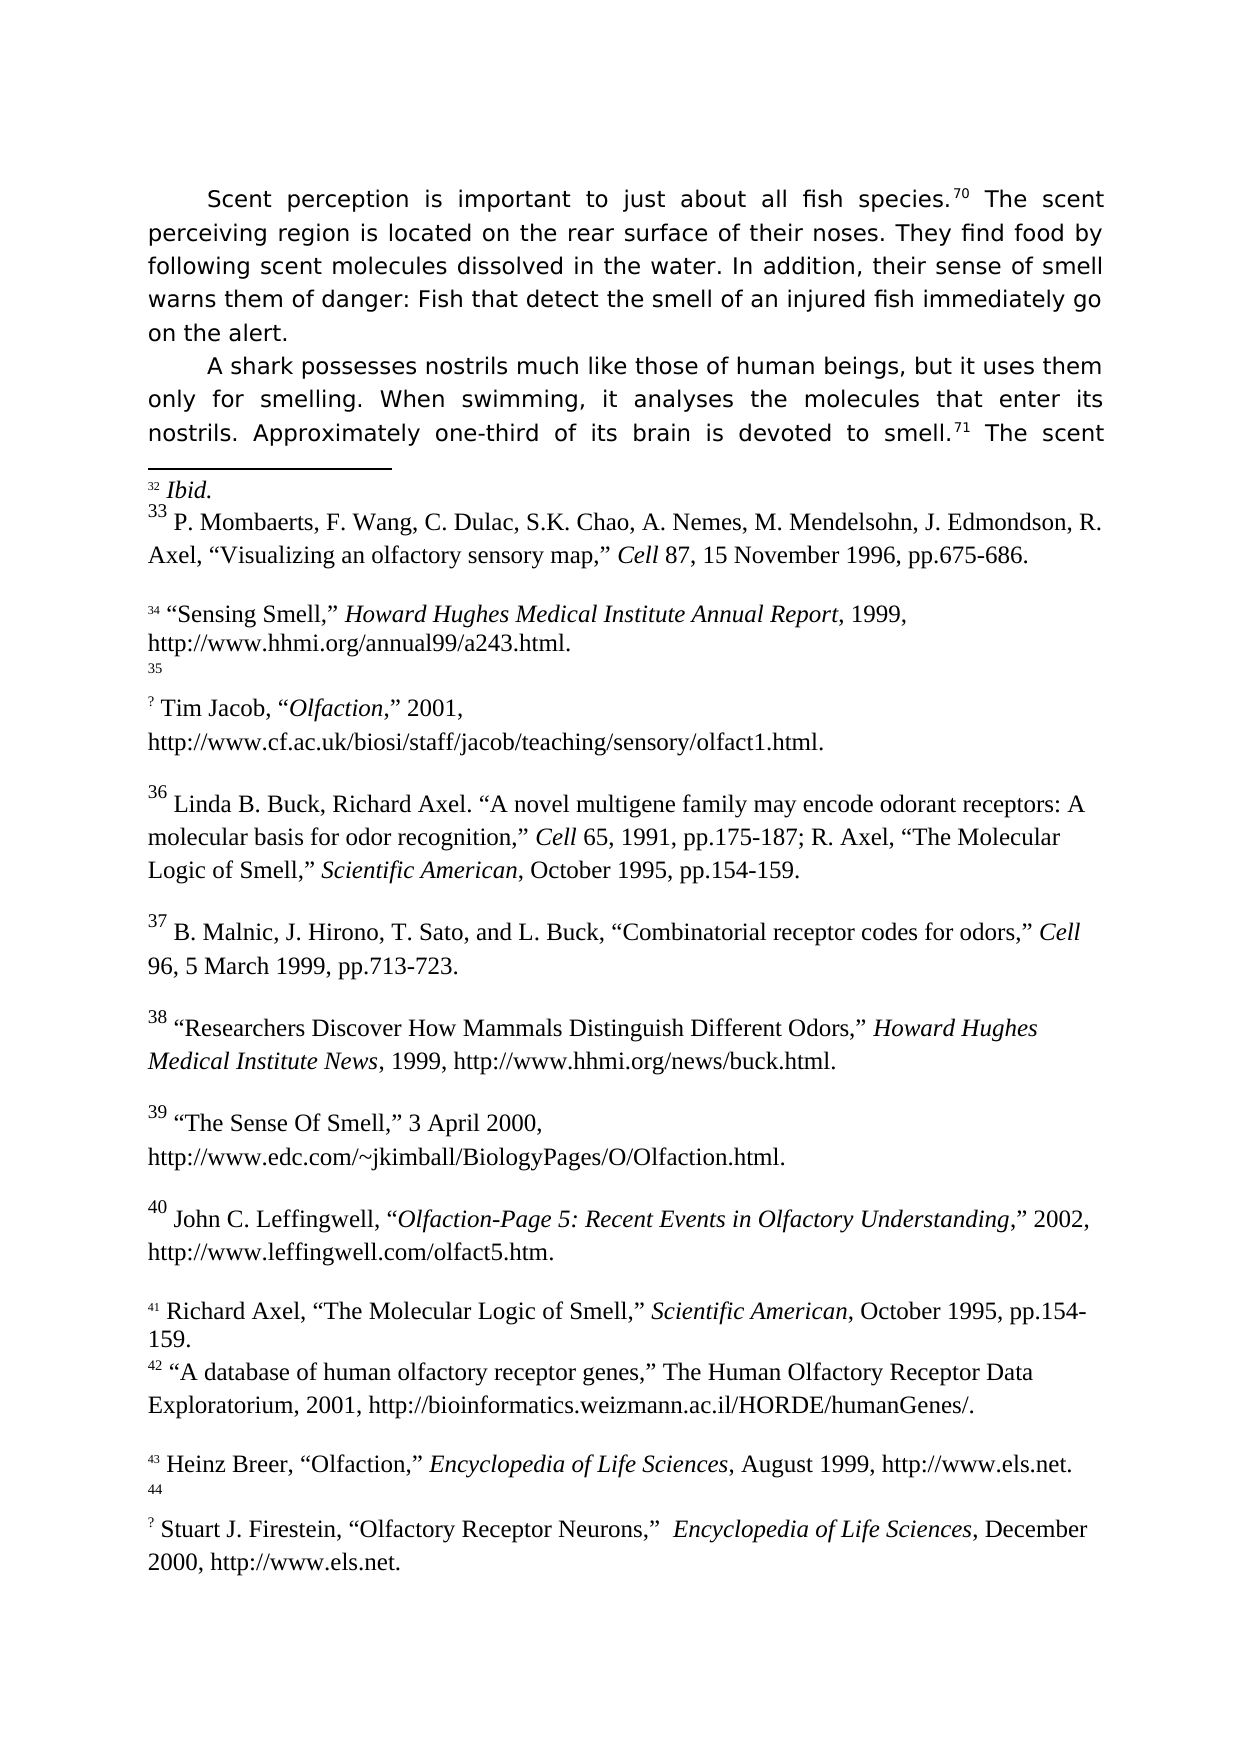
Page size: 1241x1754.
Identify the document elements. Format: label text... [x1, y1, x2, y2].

text “The Sense Of Smell,” 3 April 2000, http://www.edc.com/~jkimball/BiologyPages/O/Olfaction.html. [148, 1105, 1104, 1172]
text A shark possesses nostrils much like those of human beings, but it uses them only for smelling. When swimming, it analyses the molecules that enter its nostrils. Approximately one-third of its brain is devoted to smell. The scent perception mechanism in sharks is totally unique to them, enabling them to follow a smell to its point of origin. They can detect the scent of a drop of blood in the sea or the very tiniest amounts of chemical substances from other creatures. For example, they can detect the smell of ten drops of tuna odor in a swimming pool full of water. [148, 348, 1104, 448]
text “A database of human olfactory receptor genes,” The Human Olfactory Receptor Data Exploratorium, 2001, http://bioinformatics.weizmann.ac.il/HORDE/humanGenes/. [148, 1353, 1104, 1420]
text ? Stuart J. Firestein, “Olfactory Receptor Neurons,” Encyclopedia of Life Sciences, December 2000, http://www.els.net. [148, 1511, 1104, 1577]
text B. Malnic, J. Hirono, T. Sato, and L. Buck, “Combinatorial receptor codes for odors,” Cell 96, 5 March 1999, pp.713-723. [148, 914, 1104, 981]
text Linda B. Buck, Richard Axel. “A novel multigene family may encode odorant receptors: A molecular basis for odor recognition,” Cell 65, 1991, pp.175-187; R. Axel, “The Molecular Logic of Smell,” Scientific American, October 1995, pp.154-159. [148, 785, 1104, 885]
text “Researchers Discover How Mammals Distinguish Different Odors,” Howard Hughes Medical Institute News, 1999, http://www.hhmi.org/news/buck.html. [148, 1009, 1104, 1076]
text Heinz Breer, “Olfaction,” Encyclopedia of Life Sciences, August 1999, http://www.els.net. [148, 1449, 1122, 1477]
text ? Tim Jacob, “Olfaction,” 2001, http://www.cf.ac.uk/biosi/staff/jacob/teaching/sensory/olfact1.html. [148, 690, 1104, 757]
text “Sensing Smell,” Howard Hughes Medical Institute Annual Report, 1999, http://www.hhmi.org/annual99/a243.html. [148, 599, 1122, 657]
text John C. Leffingwell, “Olfaction-Page 5: Recent Events in Olfactory Understanding,” 2002, http://www.leffingwell.com/olfact5.htm. [148, 1200, 1104, 1267]
text Richard Axel, “The Molecular Logic of Smell,” Scientific American, October 1995, pp.154-159. [148, 1296, 1122, 1353]
text Ibid. [148, 475, 1122, 504]
text Scent perception is important to just about all fish species. The scent perceiving region is located on the rear surface of their noses. They find food by following scent molecules dissolved in the water. In addition, their sense of smell warns them of danger: Fish that detect the smell of an injured fish immediately go on the alert. [148, 181, 1104, 348]
text P. Mombaerts, F. Wang, C. Dulac, S.K. Chao, A. Nemes, M. Mendelsohn, J. Edmondson, R. Axel, “Visualizing an olfactory sensory map,” Cell 87, 15 November 1996, pp.675-686. [148, 504, 1104, 570]
